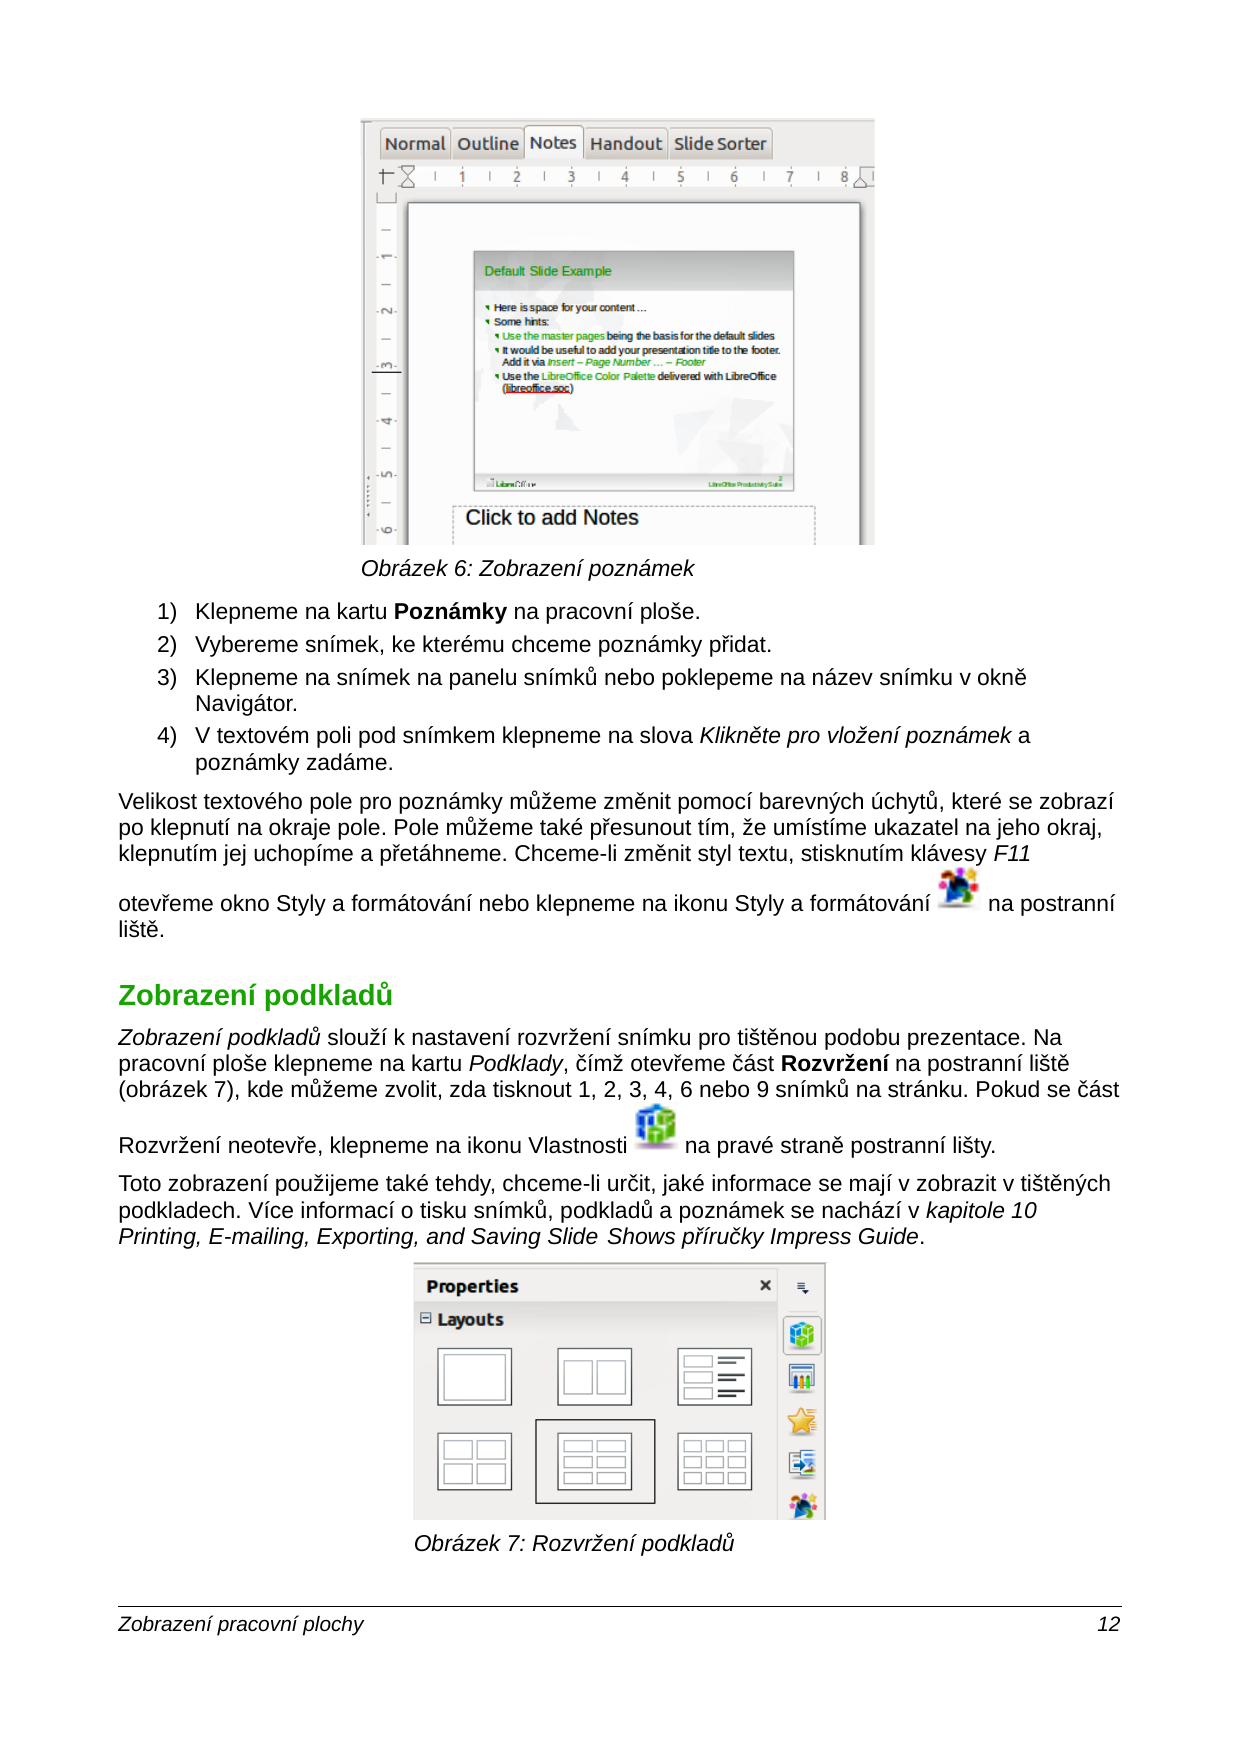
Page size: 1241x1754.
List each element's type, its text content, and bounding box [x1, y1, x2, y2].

list Toto zobrazení použijeme také tehdy, chceme-li určit, jaké informace se mají v zobrazit v tištěných podkladech. Více informací o tisku snímků, podkladů a poznámek se nachází v kapitole 10 Printing, E-mailing, Exporting, and Saving Slide Shows příručky Impress Guide. [118, 1170, 1122, 1249]
picture [634, 1102, 679, 1153]
text Velikost textového pole pro poznámky můžeme změnit pomocí barevných úchytů, které se zobrazí po klepnutí na okraje pole. Pole můžeme také přesunout tím, že umístíme ukazatel na jeho okraj, klepnutím jej uchopíme a přetáhneme. Chceme-li změnit styl textu, stisknutím klávesy F11 otevřeme okno Styly a formátování nebo klepneme na ikonu Styly a formátování na postranní liště. [118, 788, 1122, 942]
list Klepneme na kartu Poznámky na pracovní ploše. [177, 598, 1122, 625]
list V textovém poli pod snímkem klepneme na slova Klikněte pro vložení poznámek a poznámky zadáme. [177, 722, 1122, 775]
list Vybereme snímek, ke kterému chceme poznámky přidat. [177, 631, 1122, 657]
subtitle Zobrazení podkladů [118, 978, 1122, 1011]
list Klepneme na snímek na panelu snímků nebo poklepeme na název snímku v okně Navigátor. [177, 663, 1122, 716]
picture [360, 118, 875, 545]
picture [937, 866, 982, 911]
text Obrázek 6: Zobrazení poznámek [361, 555, 879, 582]
picture [413, 1262, 827, 1520]
text Obrázek 7: Rozvržení podkladů [413, 1530, 827, 1556]
text Zobrazení podkladů slouží k nastavení rozvržení snímku pro tištěnou podobu prezentace. Na pracovní ploše klepneme na kartu Podklady, čímž otevřeme část Rozvržení na postranní liště (obrázek 7), kde můžeme zvolit, zda tisknout 1, 2, 3, 4, 6 nebo 9 snímků na stránku. Pokud se část Rozvržení neotevře, klepneme na ikonu Vlastnosti na pravé straně postranní lišty. [118, 1024, 1122, 1158]
